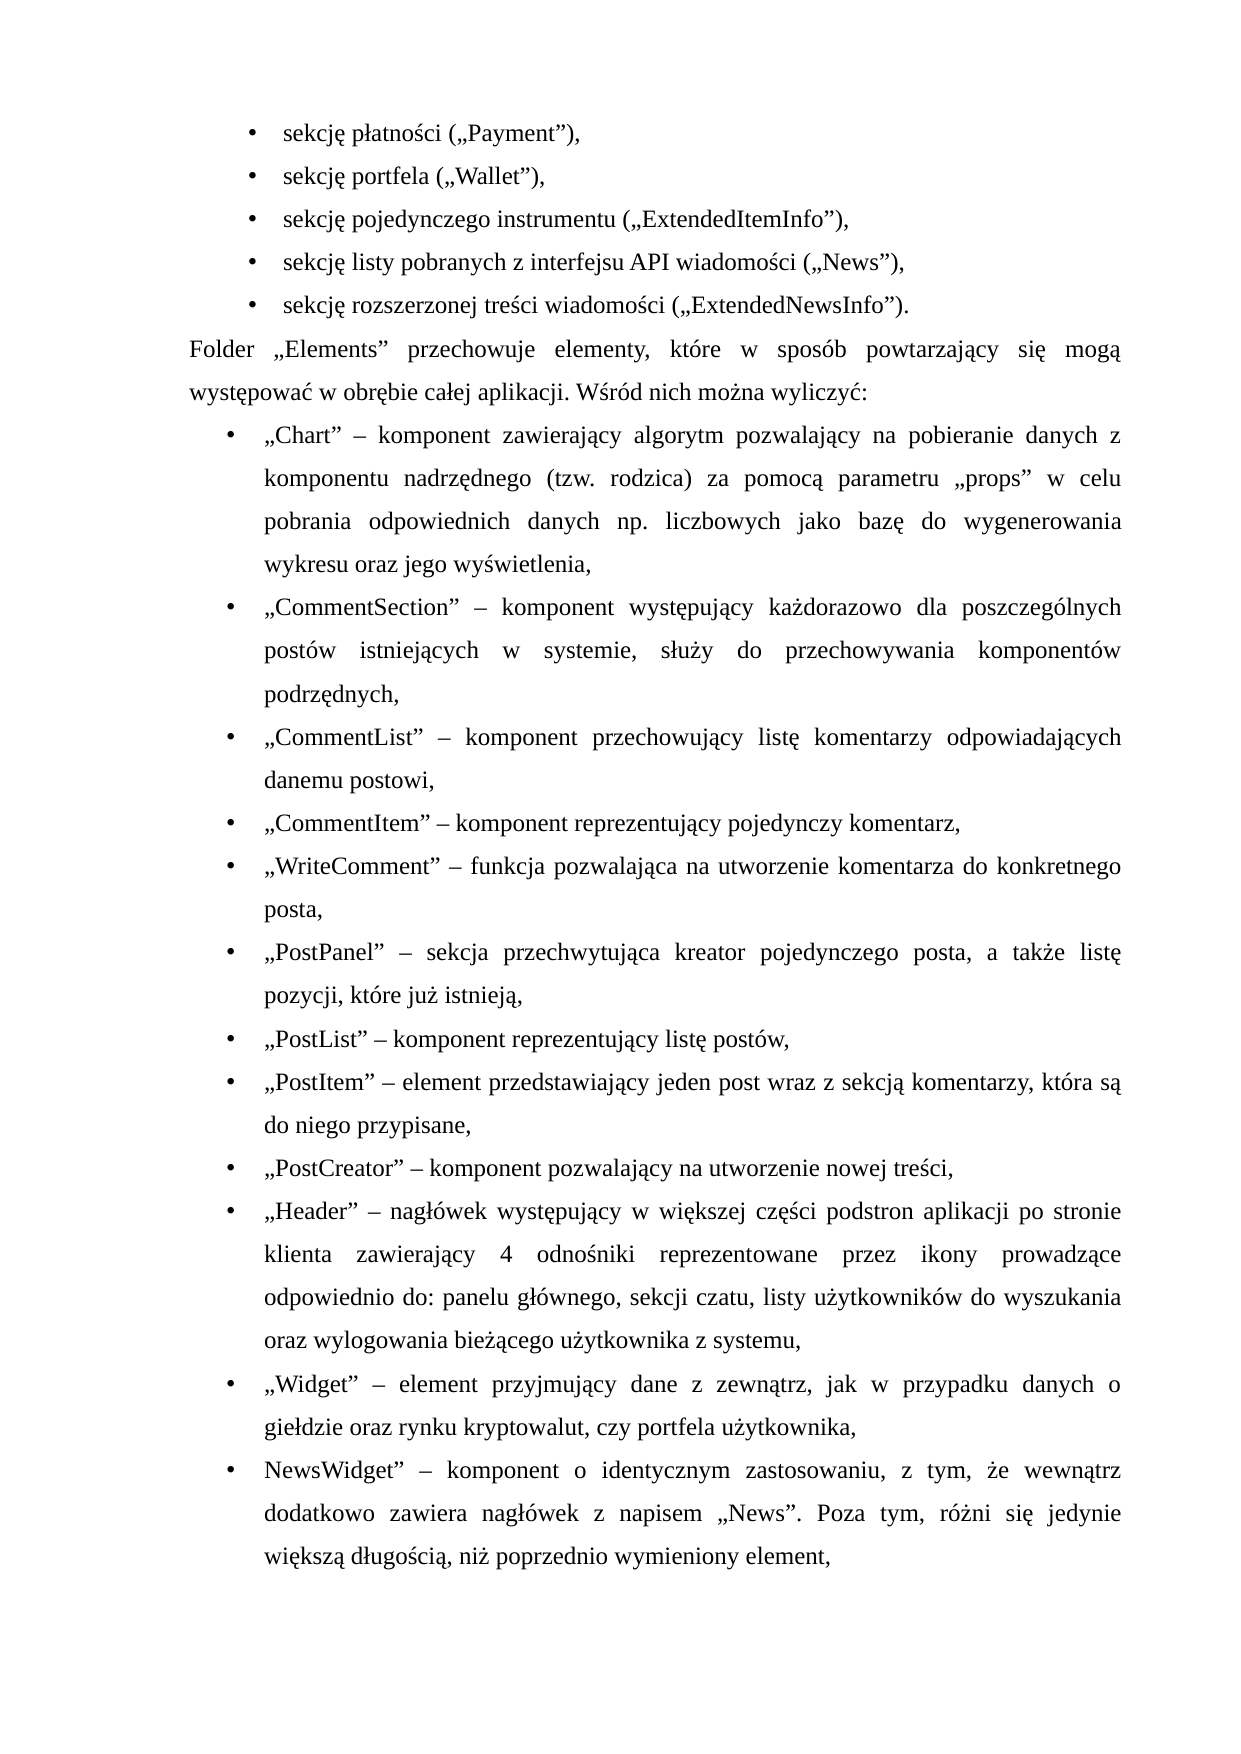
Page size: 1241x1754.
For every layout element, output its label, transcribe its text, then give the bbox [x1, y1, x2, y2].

list sekcję listy pobranych z interfejsu API wiadomości („News”), [248, 247, 1110, 276]
list „PostPanel” – sekcja przechwytująca kreator pojedynczego posta, a także listę pozycji, które już istnieją, [226, 937, 1122, 1009]
list „PostCreator” – komponent pozwalający na utworzenie nowej treści, [226, 1153, 1122, 1182]
list sekcję rozszerzonej treści wiadomości („ExtendedNewsInfo”). [248, 291, 1110, 319]
list „CommentItem” – komponent reprezentujący pojedynczy komentarz, [226, 808, 1122, 837]
list sekcję pojedynczego instrumentu („ExtendedItemInfo”), [248, 204, 1110, 233]
list „PostItem” – element przedstawiający jeden post wraz z sekcją komentarzy, która są do niego przypisane, [226, 1067, 1122, 1139]
list „Header” – nagłówek występujący w większej części podstron aplikacji po stronie klienta zawierający 4 odnośniki reprezentowane przez ikony prowadzące odpowiednio do: panelu głównego, sekcji czatu, listy użytkowników do wyszukania oraz wylogowania bieżącego użytkownika z systemu, [226, 1196, 1122, 1354]
list „CommentSection” – komponent występujący każdorazowo dla poszczególnych postów istniejących w systemie, służy do przechowywania komponentów podrzędnych, [226, 592, 1122, 707]
list „Chart” – komponent zawierający algorytm pozwalający na pobieranie danych z komponentu nadrzędnego (tzw. rodzica) za pomocą parametru „props” w celu pobrania odpowiednich danych np. liczbowych jako bazę do wygenerowania wykresu oraz jego wyświetlenia, [226, 420, 1122, 578]
list sekcję płatności („Payment”), [248, 118, 1110, 147]
text Folder „Elements” przechowuje elementy, które w sposób powtarzający się mogą występować w obrębie całej aplikacji. Wśród nich można wyliczyć: [189, 334, 1122, 406]
list „WriteComment” – funkcja pozwalająca na utworzenie komentarza do konkretnego posta, [226, 851, 1122, 923]
list „CommentList” – komponent przechowujący listę komentarzy odpowiadających danemu postowi, [226, 722, 1122, 794]
list NewsWidget” – komponent o identycznym zastosowaniu, z tym, że wewnątrz dodatkowo zawiera nagłówek z napisem „News”. Poza tym, różni się jedynie większą długością, niż poprzednio wymieniony element, [226, 1455, 1122, 1570]
list „Widget” – element przyjmujący dane z zewnątrz, jak w przypadku danych o giełdzie oraz rynku kryptowalut, czy portfela użytkownika, [226, 1369, 1122, 1441]
list sekcję portfela („Wallet”), [248, 161, 1110, 190]
list „PostList” – komponent reprezentujący listę postów, [226, 1024, 1122, 1052]
